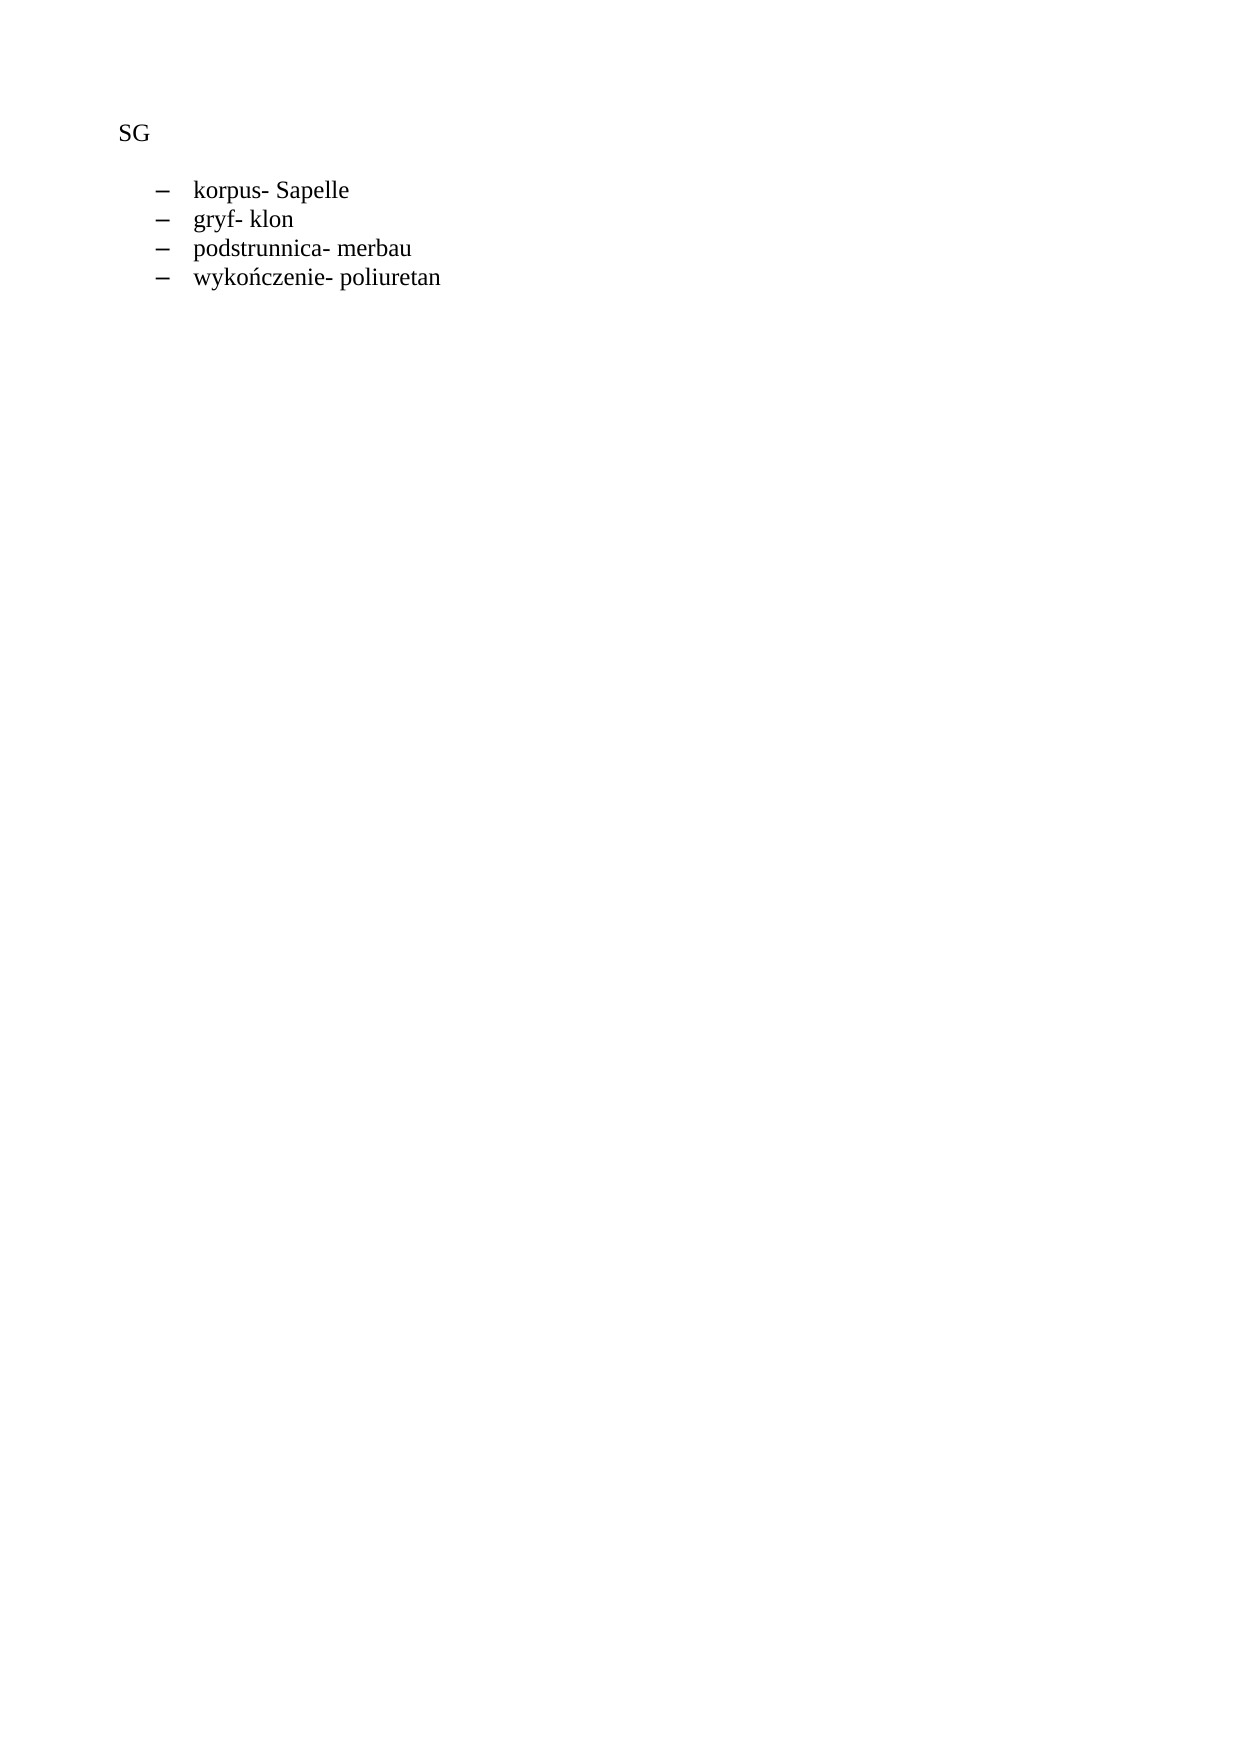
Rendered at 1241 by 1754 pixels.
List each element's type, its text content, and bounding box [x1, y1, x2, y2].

list korpus- Sapelle [156, 176, 1122, 204]
list wykończenie- poliuretan [156, 262, 1122, 291]
list gryf- klon [156, 204, 1122, 233]
list podstrunnica- merbau [156, 233, 1122, 262]
text SG [118, 118, 1122, 147]
